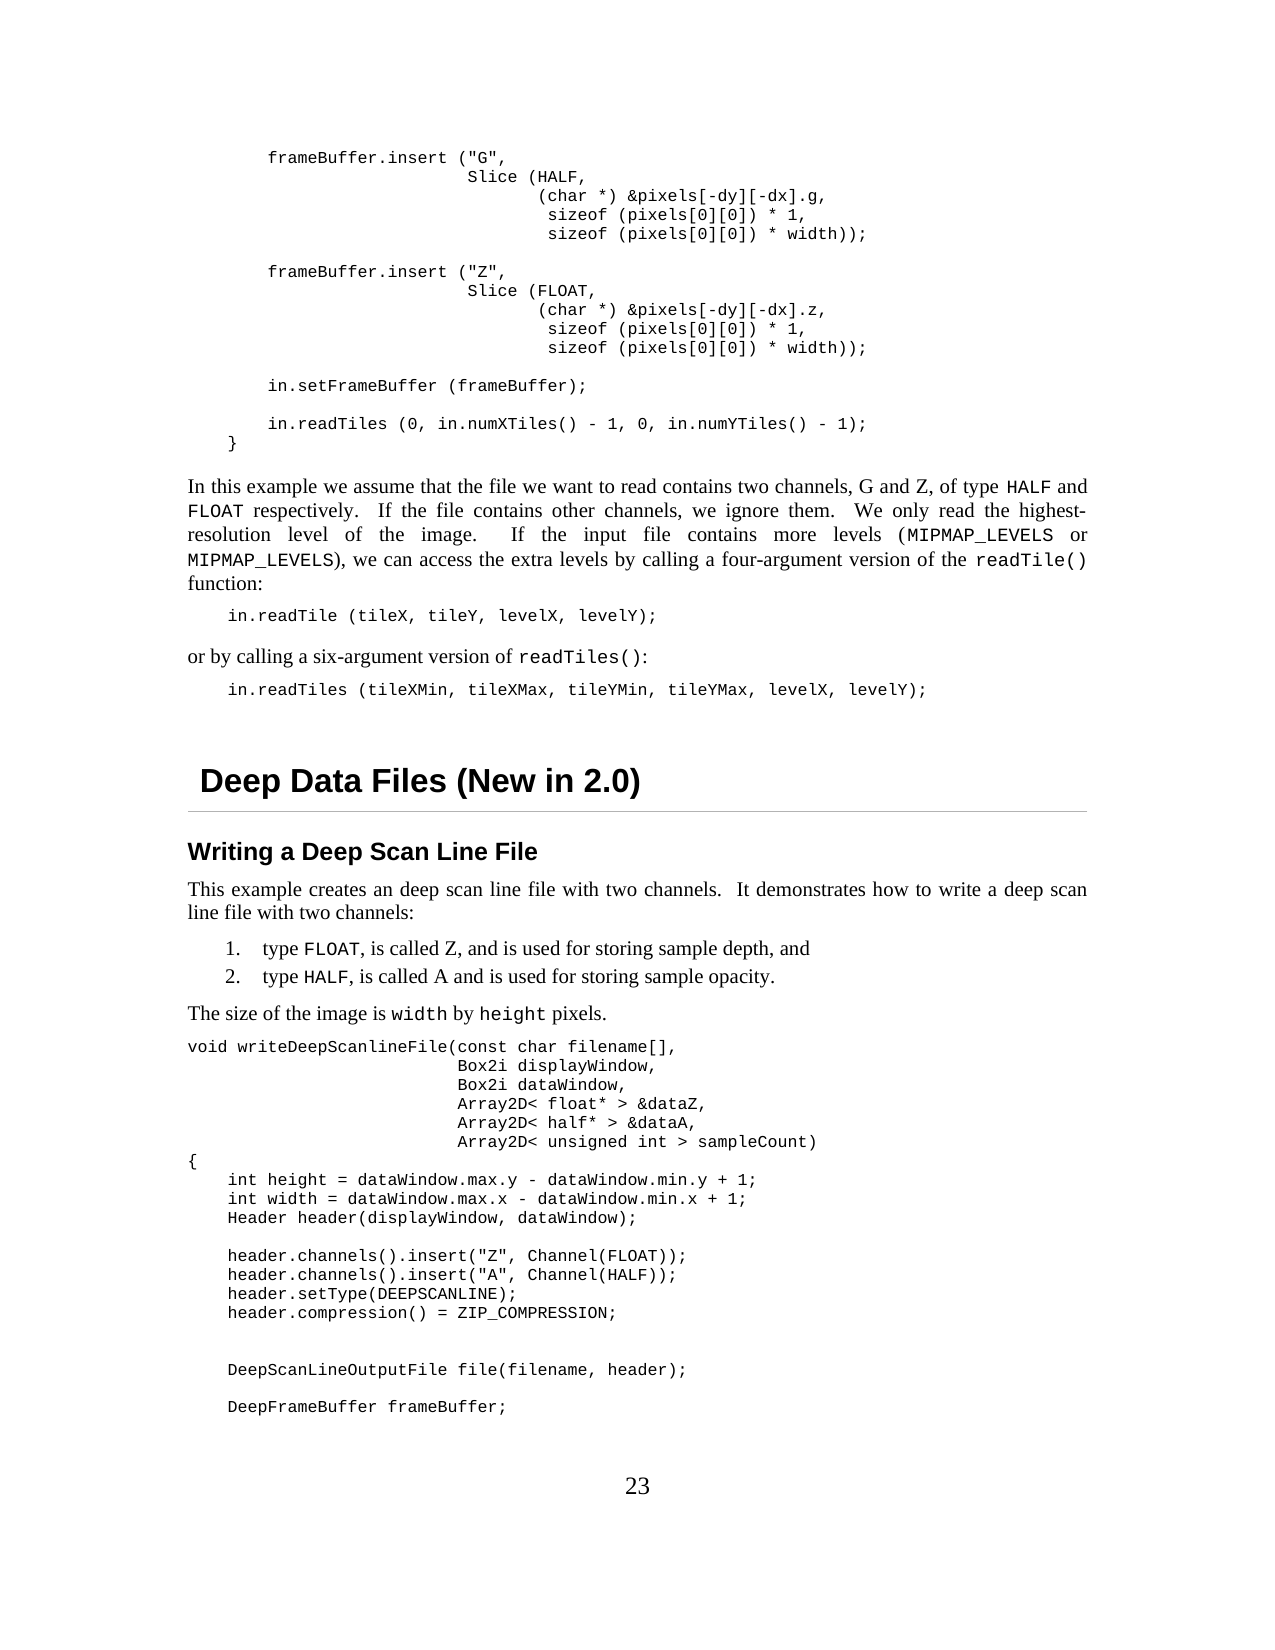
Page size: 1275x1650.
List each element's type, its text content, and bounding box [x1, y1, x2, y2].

text frameBuffer.insert ("Z", [187, 264, 1087, 283]
text DeepScanLineOutputFile file(filename, header); [187, 1361, 1087, 1380]
text { [187, 1152, 1087, 1171]
text or by calling a six-argument version of readTiles(): [187, 645, 1087, 669]
text In this example we assume that the file we want to read contains two channels, G and Z, of type HALF and FLOAT respectively. If the file contains other channels, we ignore them. We only read the highest-resolution level of the image. If the input file contains more levels (MIPMAP_LEVELS or MIPMAP_LEVELS), we can access the extra levels by calling a four-argument version of the readTile() function: [187, 474, 1087, 595]
text void writeDeepScanlineFile(const char filename[], [187, 1039, 1087, 1058]
text The size of the image is width by height pixels. [187, 1002, 1087, 1026]
text Box2i displayWindow, [187, 1058, 1087, 1077]
text Slice (HALF, [187, 169, 1087, 188]
text in.readTiles (0, in.numXTiles() - 1, 0, in.numYTiles() - 1); [187, 415, 1087, 434]
text sizeof (pixels[0][0]) * width)); [187, 226, 1087, 245]
subtitle Deep Data Files (New in 2.0) [187, 750, 1087, 812]
text in.readTile (tileX, tileY, levelX, levelY); [187, 607, 1087, 626]
text Header header(displayWindow, dataWindow); [187, 1209, 1087, 1228]
text sizeof (pixels[0][0]) * 1, [187, 321, 1087, 339]
text (char *) &pixels[-dy][-dx].z, [187, 302, 1087, 321]
text DeepFrameBuffer frameBuffer; [187, 1399, 1087, 1418]
text Array2D< float* > &dataZ, [187, 1096, 1087, 1114]
text } [187, 434, 1087, 453]
text Array2D< half* > &dataA, [187, 1114, 1087, 1133]
text int width = dataWindow.max.x - dataWindow.min.x + 1; [187, 1190, 1087, 1209]
subtitle Writing a Deep Scan Line File [187, 837, 1087, 865]
text This example creates an deep scan line file with two channels. It demonstrates how to write a deep scan line file with two channels: [187, 878, 1087, 924]
list type FLOAT, is called Z, and is used for storing sample depth, and [225, 936, 1087, 961]
text Slice (FLOAT, [187, 283, 1087, 302]
text header.setType(DEEPSCANLINE); [187, 1285, 1087, 1304]
text header.channels().insert("Z", Channel(FLOAT)); [187, 1247, 1087, 1266]
text int height = dataWindow.max.y - dataWindow.min.y + 1; [187, 1171, 1087, 1190]
text sizeof (pixels[0][0]) * width)); [187, 339, 1087, 358]
text sizeof (pixels[0][0]) * 1, [187, 207, 1087, 226]
text header.compression() = ZIP_COMPRESSION; [187, 1304, 1087, 1323]
text in.readTiles (tileXMin, tileXMax, tileYMin, tileYMax, levelX, levelY); [187, 682, 1087, 701]
text in.setFrameBuffer (frameBuffer); [187, 377, 1087, 396]
list type HALF, is called A and is used for storing sample opacity. [225, 965, 1087, 989]
text Box2i dataWindow, [187, 1077, 1087, 1096]
text Array2D< unsigned int > sampleCount) [187, 1133, 1087, 1152]
text (char *) &pixels[-dy][-dx].g, [187, 188, 1087, 207]
text frameBuffer.insert ("G", [187, 150, 1087, 169]
text header.channels().insert("A", Channel(HALF)); [187, 1266, 1087, 1285]
